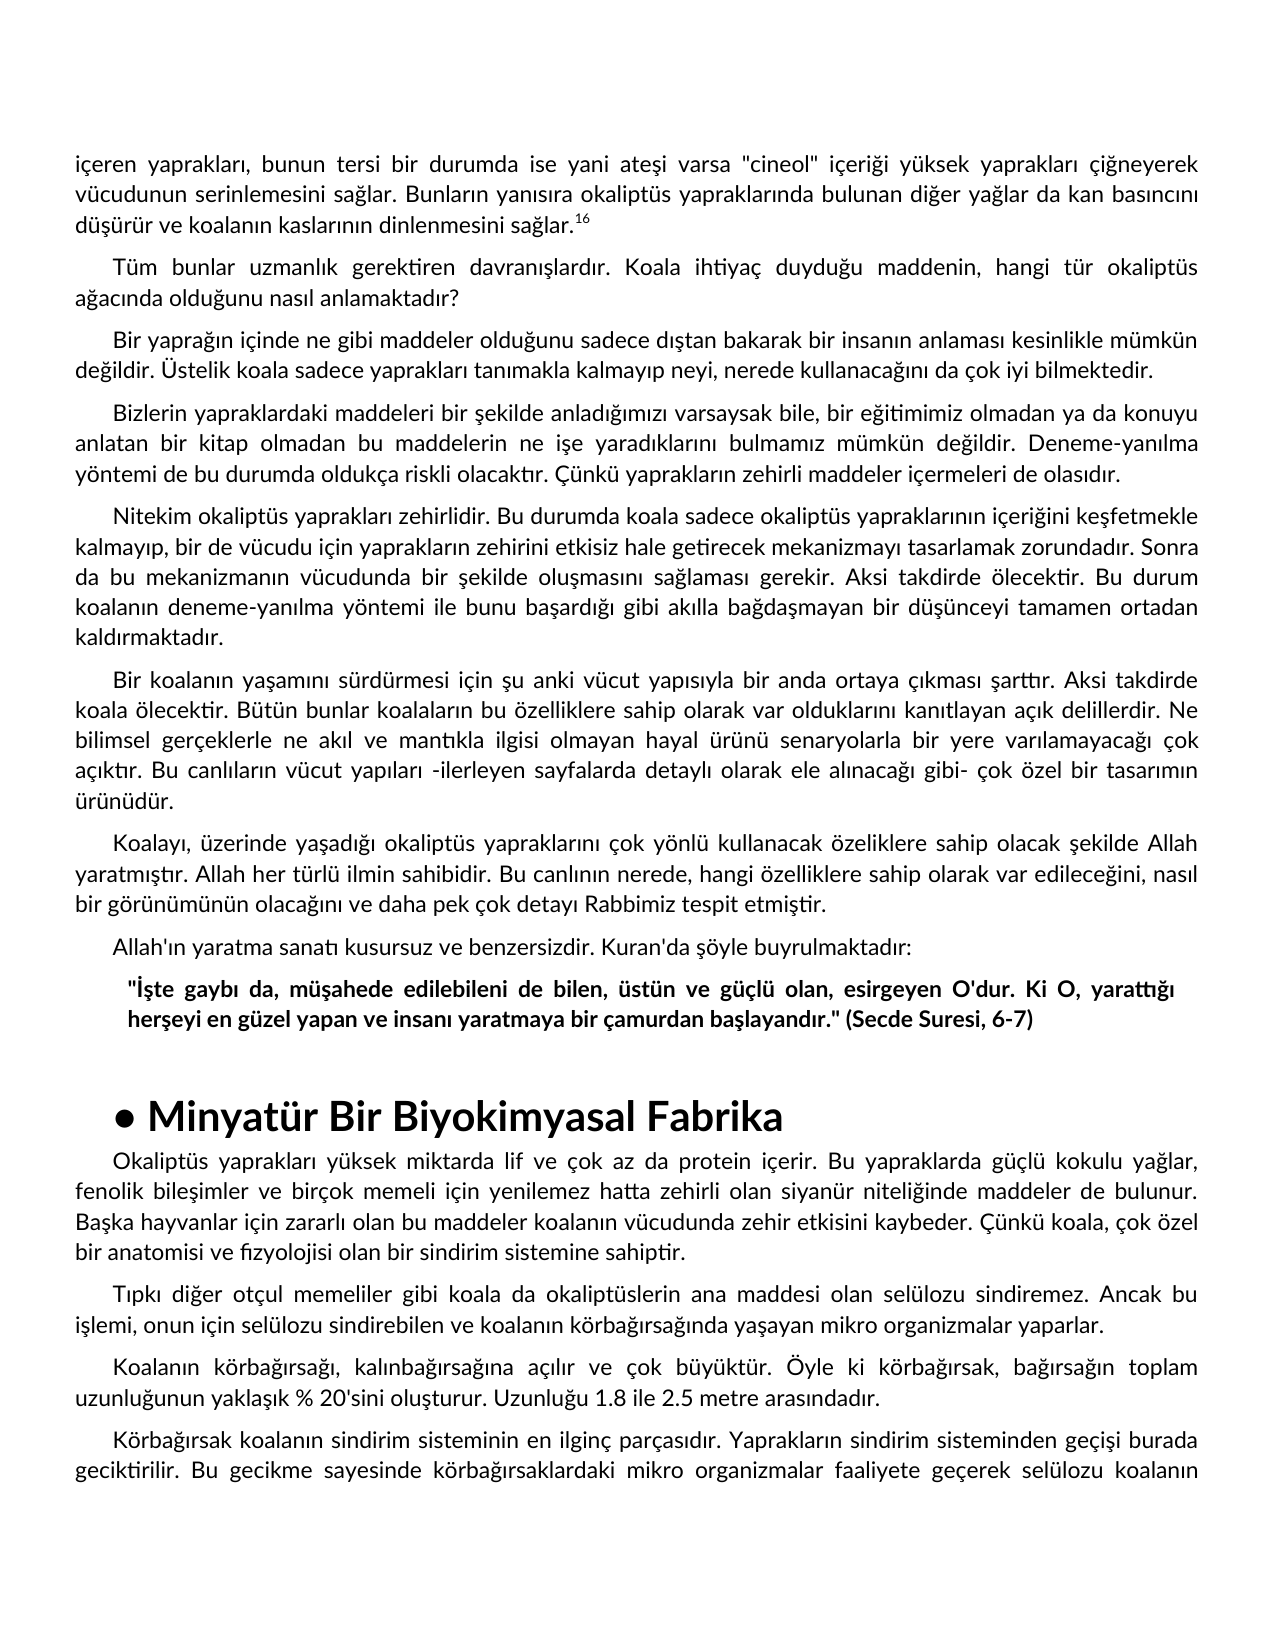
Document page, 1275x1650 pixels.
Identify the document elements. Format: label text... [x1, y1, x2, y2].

text Bir koalanın yaşamını sürdürmesi için şu anki vücut yapısıyla bir anda ortaya çıkması şarttır. Aksi takdirde koala ölecektir. Bütün bunlar koalaların bu özelliklere sahip olarak var olduklarını kanıtlayan açık delillerdir. Ne bilimsel gerçeklerle ne akıl ve mantıkla ilgisi olmayan hayal ürünü senaryolarla bir yere varılamayacağı çok açıktır. Bu canlıların vücut yapıları -ilerleyen sayfalarda detaylı olarak ele alınacağı gibi- çok özel bir tasarımın ürünüdür. [75, 666, 1200, 814]
text Bir yaprağın içinde ne gibi maddeler olduğunu sadece dıştan bakarak bir insanın anlaması kesinlikle mümkün değildir. Üstelik koala sadece yaprakları tanımakla kalmayıp neyi, nerede kullanacağını da çok iyi bilmektedir. [75, 326, 1200, 384]
text Bizlerin yapraklardaki maddeleri bir şekilde anladığımızı varsaysak bile, bir eğitimimiz olmadan ya da konuyu anlatan bir kitap olmadan bu maddelerin ne işe yaradıklarını bulmamız mümkün değildir. Deneme-yanılma yöntemi de bu durumda oldukça riskli olacaktır. Çünkü yaprakların zehirli maddeler içermeleri de olasıdır. [75, 399, 1200, 487]
text Koalayı, üzerinde yaşadığı okaliptüs yapraklarını çok yönlü kullanacak özeliklere sahip olacak şekilde Allah yaratmıştır. Allah her türlü ilmin sahibidir. Bu canlının nerede, hangi özelliklere sahip olarak var edileceğini, nasıl bir görünümünün olacağını ve daha pek çok detayı Rabbimiz tespit etmiştir. [75, 829, 1200, 917]
text Nitekim okaliptüs yaprakları zehirlidir. Bu durumda koala sadece okaliptüs yapraklarının içeriğini keşfetmekle kalmayıp, bir de vücudu için yaprakların zehirini etkisiz hale getirecek mekanizmayı tasarlamak zorundadır. Sonra da bu mekanizmanın vücudunda bir şekilde oluşmasını sağlaması gerekir. Aksi takdirde ölecektir. Bu durum koalanın deneme-yanılma yöntemi ile bunu başardığı gibi akılla bağdaşmayan bir düşünceyi tamamen ortadan kaldırmaktadır. [75, 502, 1200, 650]
text "İşte gaybı da, müşahede edilebileni de bilen, üstün ve güçlü olan, esirgeyen O'dur. Ki O, yarattığı herşeyi en güzel yapan ve insanı yaratmaya bir çamurdan başlayandır." (Secde Suresi, 6-7) [127, 975, 1177, 1033]
text Koalanın körbağırsağı, kalınbağırsağına açılır ve çok büyüktür. Öyle ki körbağırsak, bağırsağın toplam uzunluğunun yaklaşık % 20'sini oluşturur. Uzunluğu 1.8 ile 2.5 metre arasındadır. [75, 1353, 1200, 1411]
subtitle • Minyatür Bir Biyokimyasal Fabrika [112, 1091, 1200, 1141]
text içeren yaprakları, bunun tersi bir durumda ise yani ateşi varsa "cineol" içeriği yüksek yaprakları çiğneyerek vücudunun serinlemesini sağlar. Bunların yanısıra okaliptüs yapraklarında bulunan diğer yağlar da kan basıncını düşürür ve koalanın kaslarının dinlenmesini sağlar.16 [75, 150, 1200, 238]
text Okaliptüs yaprakları yüksek miktarda lif ve çok az da protein içerir. Bu yapraklarda güçlü kokulu yağlar, fenolik bileşimler ve birçok memeli için yenilemez hatta zehirli olan siyanür niteliğinde maddeler de bulunur. Başka hayvanlar için zararlı olan bu maddeler koalanın vücudunda zehir etkisini kaybeder. Çünkü koala, çok özel bir anatomisi ve fizyolojisi olan bir sindirim sistemine sahiptir. [75, 1147, 1200, 1265]
text Körbağırsak koalanın sindirim sisteminin en ilginç parçasıdır. Yaprakların sindirim sisteminden geçişi burada geciktirilir. Bu gecikme sayesinde körbağırsaklardaki mikro organizmalar faaliyete geçerek selülozu koalanın [75, 1426, 1200, 1484]
text Tüm bunlar uzmanlık gerektiren davranışlardır. Koala ihtiyaç duyduğu maddenin, hangi tür okaliptüs ağacında olduğunu nasıl anlamaktadır? [75, 253, 1200, 311]
text Allah'ın yaratma sanatı kusursuz ve benzersizdir. Kuran'da şöyle buyrulmaktadır: [75, 932, 1200, 960]
text Tıpkı diğer otçul memeliler gibi koala da okaliptüslerin ana maddesi olan selülozu sindiremez. Ancak bu işlemi, onun için selülozu sindirebilen ve koalanın körbağırsağında yaşayan mikro organizmalar yaparlar. [75, 1280, 1200, 1338]
